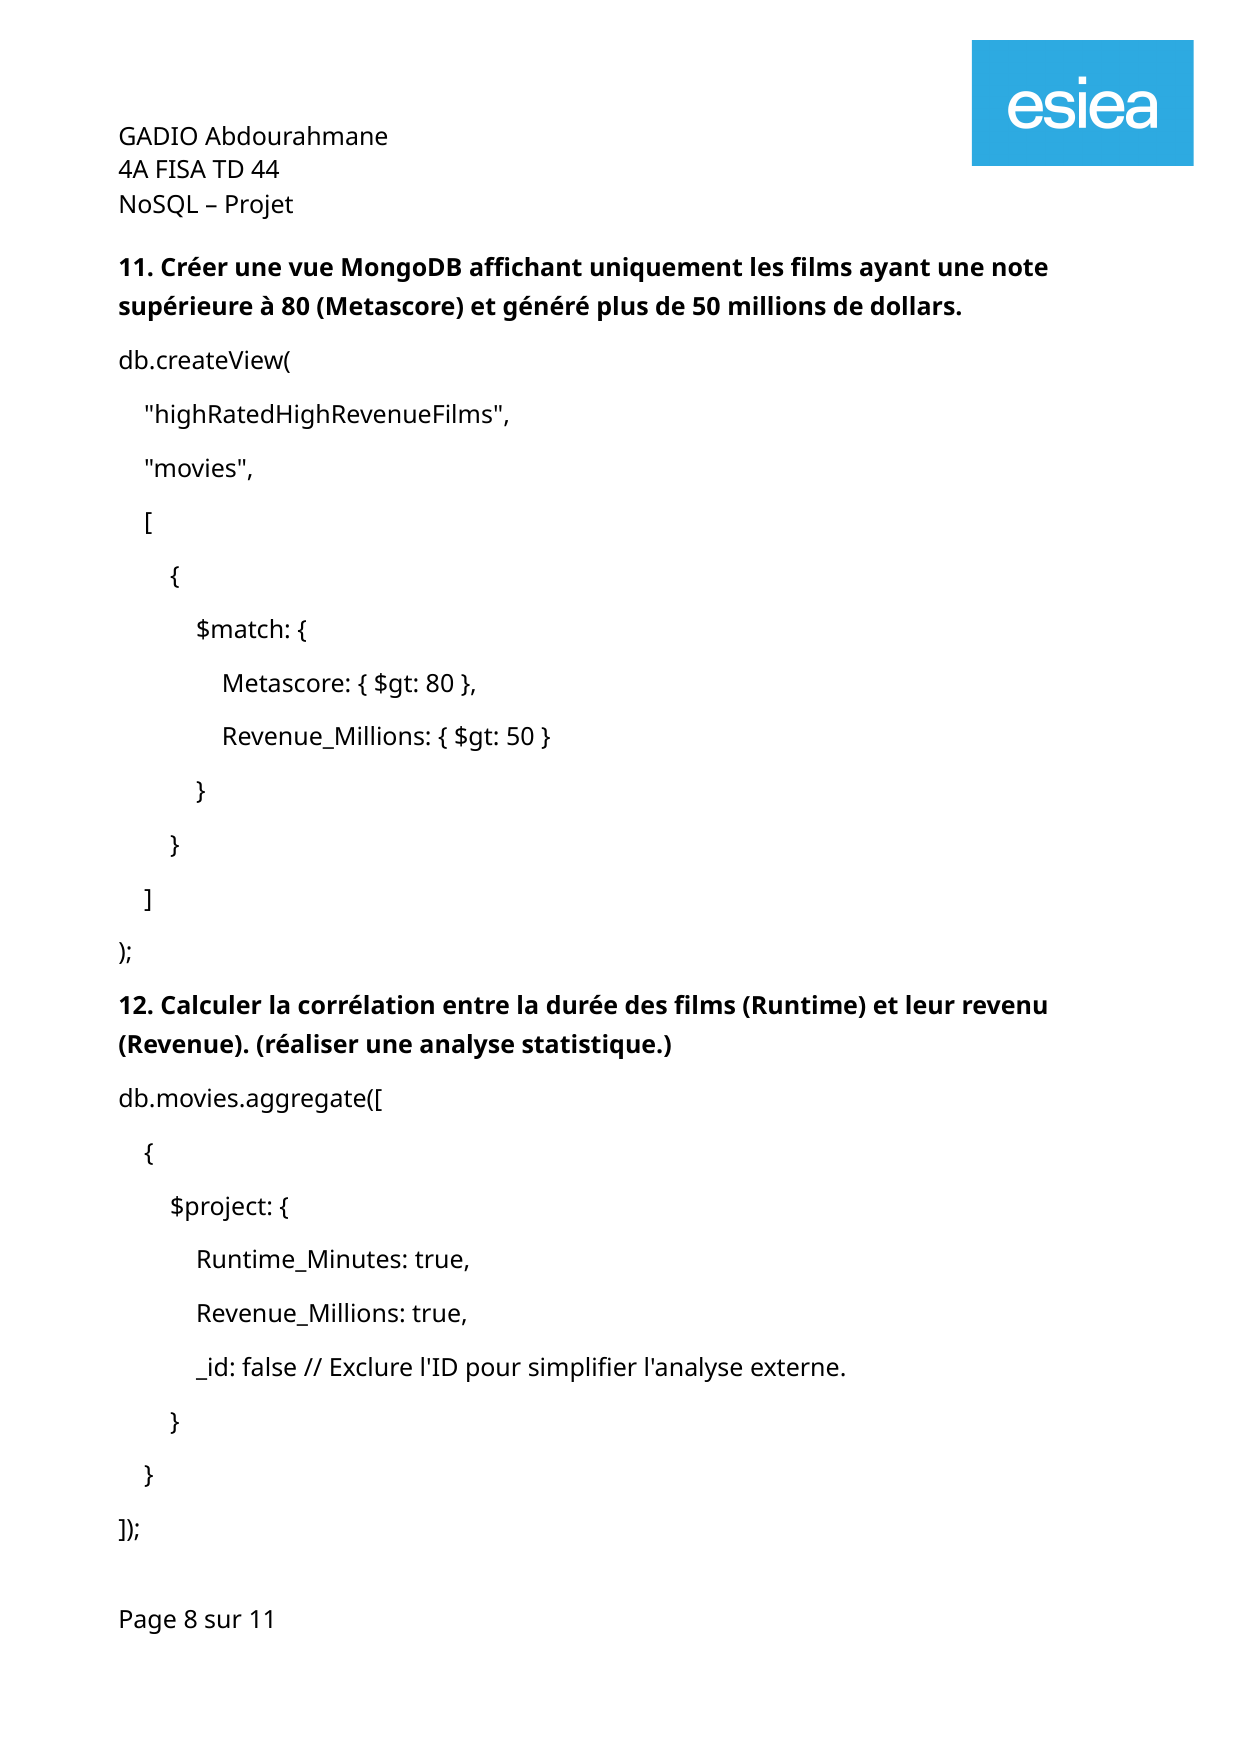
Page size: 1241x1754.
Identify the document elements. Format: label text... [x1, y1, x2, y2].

text Revenue_Millions: true, [118, 1296, 1122, 1330]
text "movies", [118, 450, 1122, 484]
text [ [118, 504, 1122, 538]
text _id: false // Exclure l'ID pour simplifier l'analyse externe. [118, 1349, 1122, 1383]
text Metascore: { $gt: 80 }, [118, 665, 1122, 699]
text $match: { [118, 611, 1122, 646]
text 11. Créer une vue MongoDB affichant uniquement les films ayant une note supérieure à 80 (Metascore) et généré plus de 50 millions de dollars. [118, 250, 1122, 323]
text Runtime_Minutes: true, [118, 1242, 1122, 1276]
text { [118, 558, 1122, 592]
text { [118, 1134, 1122, 1168]
text $project: { [118, 1188, 1122, 1222]
text Revenue_Millions: { $gt: 50 } [118, 719, 1122, 753]
text } [118, 1403, 1122, 1437]
text ); [118, 934, 1122, 968]
text ]); [118, 1511, 1122, 1545]
text } [118, 1457, 1122, 1491]
picture [971, 40, 1194, 166]
text ] [118, 880, 1122, 914]
text } [118, 826, 1122, 861]
text db.movies.aggregate([ [118, 1081, 1122, 1115]
text db.createView( [118, 343, 1122, 377]
text 12. Calculer la corrélation entre la durée des films (Runtime) et leur revenu (Revenue). (réaliser une analyse statistique.) [118, 988, 1122, 1061]
text "highRatedHighRevenueFilms", [118, 396, 1122, 431]
text } [118, 773, 1122, 807]
